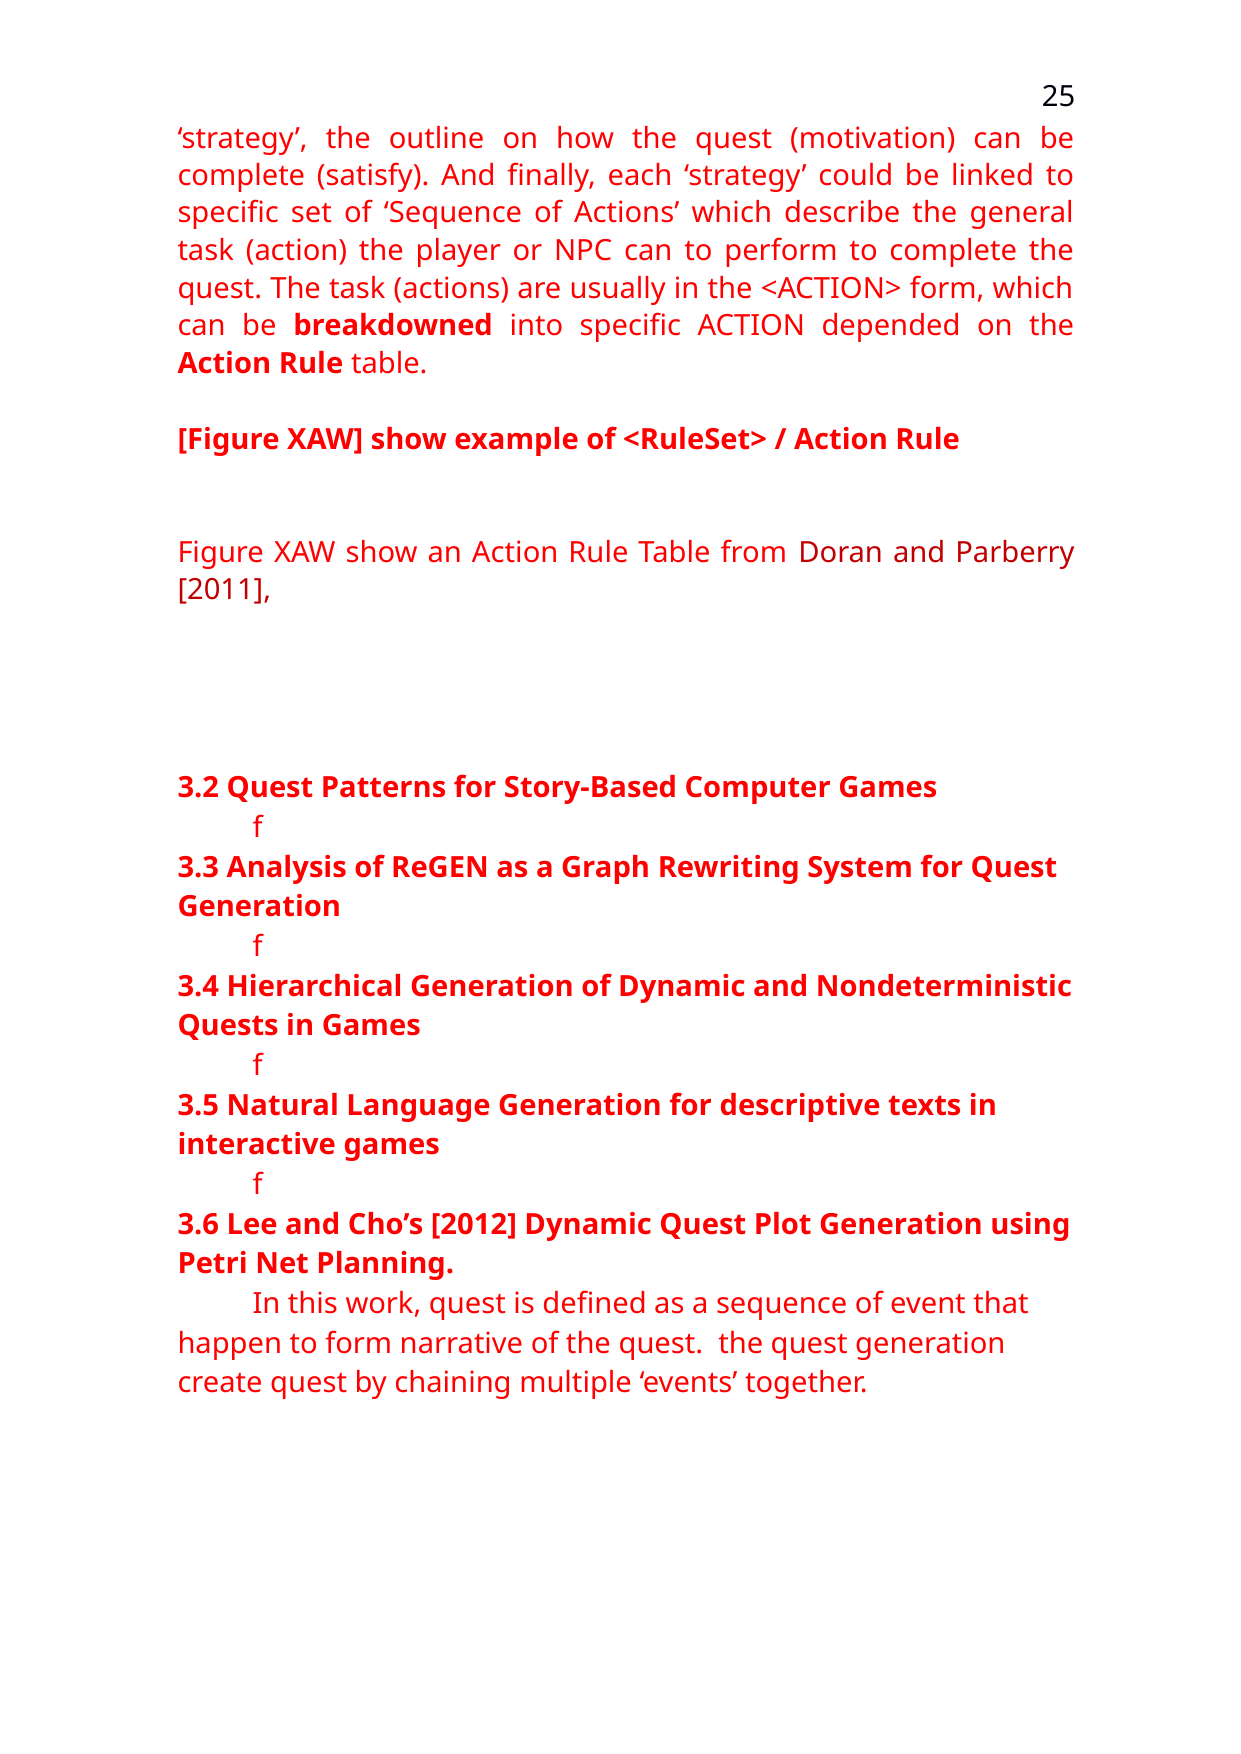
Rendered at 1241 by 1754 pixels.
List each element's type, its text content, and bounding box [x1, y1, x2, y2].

text f [177, 925, 1075, 965]
text f [177, 806, 1075, 846]
text Figure XAW show an Action Rule Table from Doran and Parberry [2011], [177, 532, 1075, 608]
text 3.6 Lee and Cho’s [2012] Dynamic Quest Plot Generation using Petri Net Planning. [177, 1203, 1075, 1282]
text 3.2 Quest Patterns for Story-Based Computer Games [177, 766, 1075, 806]
text f [177, 1044, 1075, 1084]
text 3.3 Analysis of ReGEN as a Graph Rewriting System for Quest Generation [177, 846, 1075, 925]
text [Figure XAW] show example of <RuleSet> / Action Rule [177, 419, 1075, 457]
text 3.4 Hierarchical Generation of Dynamic and Nondeterministic Quests in Games [177, 965, 1075, 1044]
text ‘strategy’, the outline on how the quest (motivation) can be complete (satisfy). And finally, each ‘strategy’ could be linked to specific set of ‘Sequence of Actions’ which describe the general task (action) the player or NPC can to perform to complete the quest. The task (actions) are usually in the <ACTION> form, which can be breakdowned into specific ACTION depended on the Action Rule table. [177, 118, 1075, 382]
text In this work, quest is defined as a sequence of event that happen to form narrative of the quest. the quest generation create quest by chaining multiple ‘events’ together. [177, 1282, 1075, 1401]
text 3.5 Natural Language Generation for descriptive texts in interactive games [177, 1084, 1075, 1163]
text f [177, 1163, 1075, 1203]
